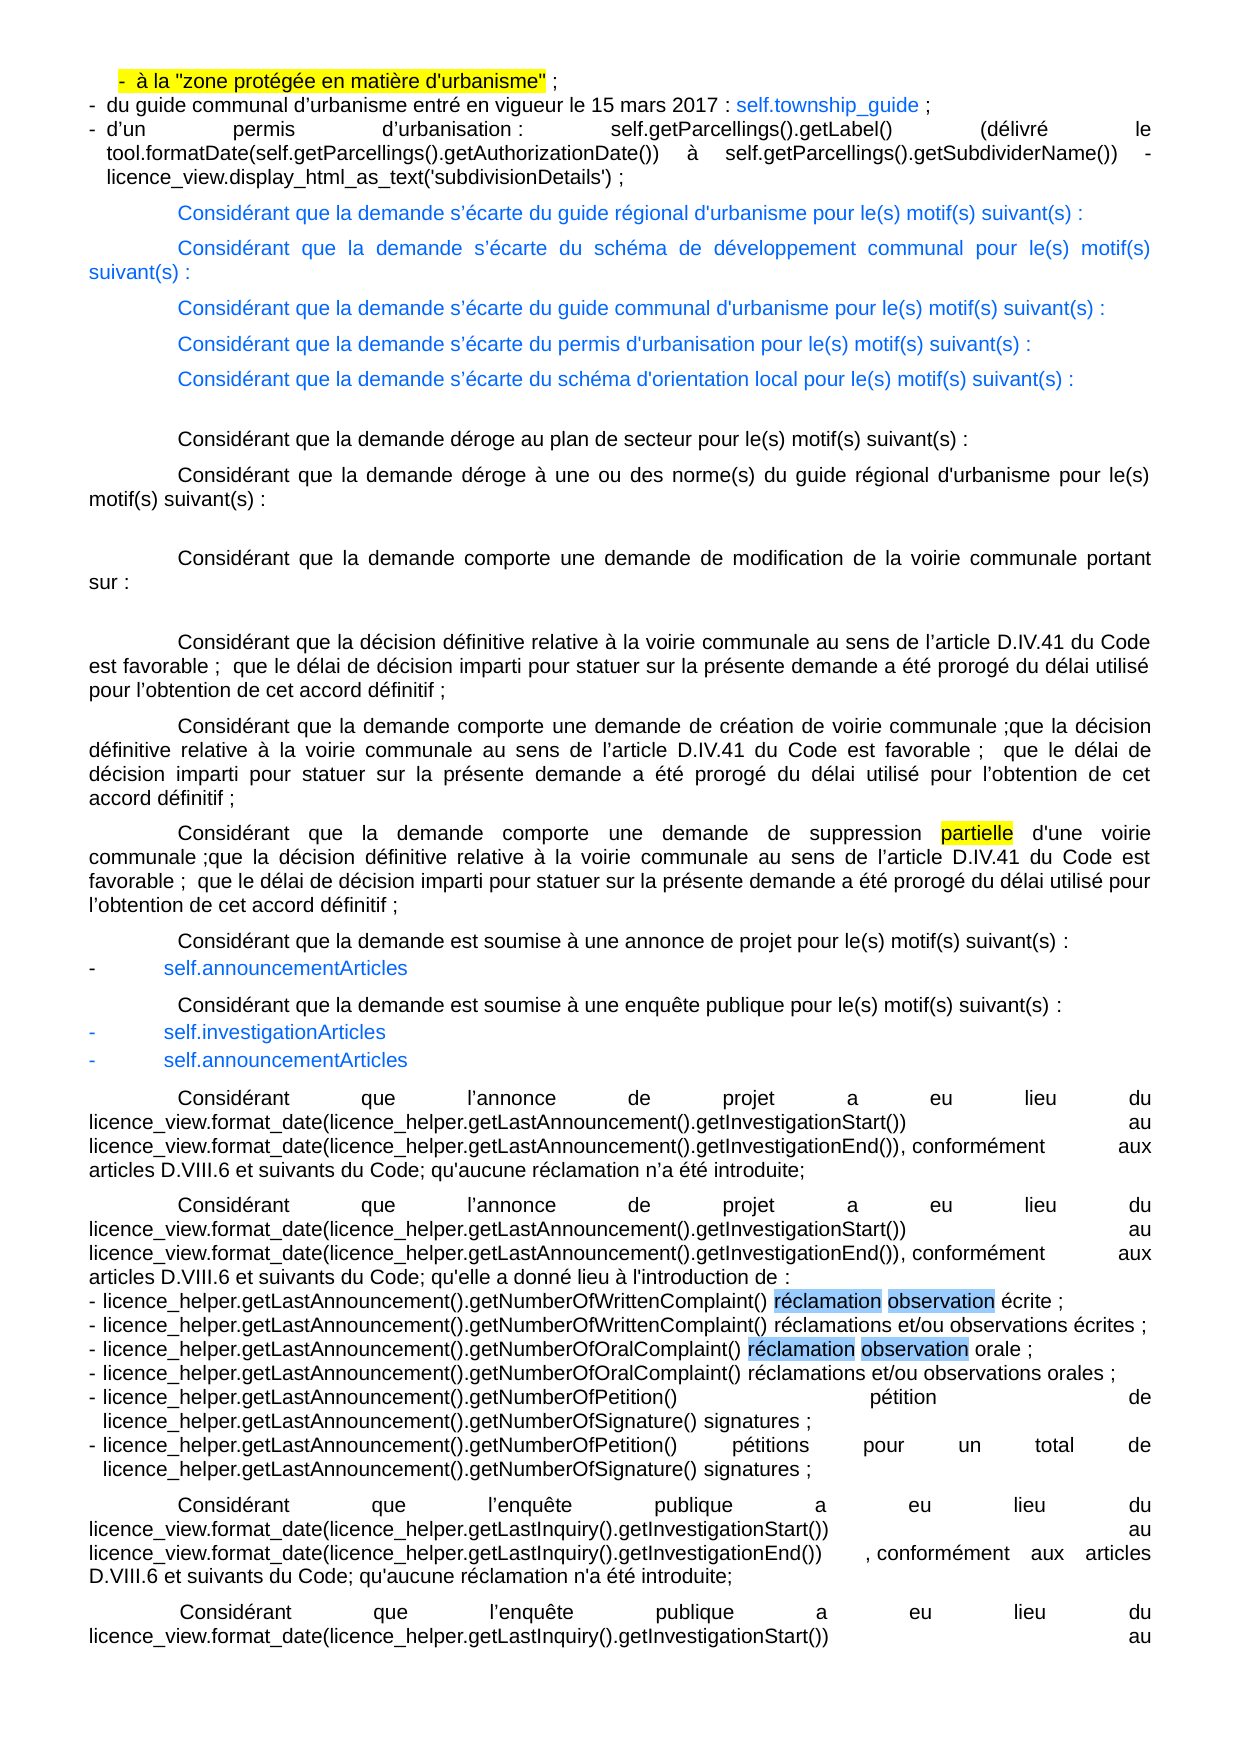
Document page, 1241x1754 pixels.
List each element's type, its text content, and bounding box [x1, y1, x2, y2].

text Considérant que la demande s’écarte du guide communal d'urbanisme pour le(s) motif(s) suivant(s) : [89, 296, 1152, 320]
text Considérant que la demande déroge au plan de secteur pour le(s) motif(s) suivant(s) : [89, 427, 1152, 451]
list self.investigationArticles [89, 1017, 1152, 1045]
text Considérant que la demande s’écarte du schéma d'orientation local pour le(s) motif(s) suivant(s) : [89, 367, 1152, 391]
text Considérant que la demande comporte une demande de suppression partielle d'une voirie communale ;que la décision définitive relative à la voirie communale au sens de l’article D.IV.41 du Code est favorable ; que le délai de décision imparti pour statuer sur la présente demande a été prorogé du délai utilisé pour l’obtention de cet accord définitif ; [89, 821, 1152, 917]
text Considérant que la demande s’écarte du schéma de développement communal pour le(s) motif(s) suivant(s) : [89, 236, 1152, 284]
text - licence_helper.getLastAnnouncement().getNumberOfWrittenComplaint() réclamations et/ou observations écrites ; [89, 1313, 1152, 1337]
text Considérant que l’annonce de projet a eu lieu du licence_view.format_date(licence_helper.getLastAnnouncement().getInvestigationStart()) au licence_view.format_date(licence_helper.getLastAnnouncement().getInvestigationEnd()), conformément aux articles D.VIII.6 et suivants du Code; qu'elle a donné lieu à l'introduction de : [89, 1193, 1152, 1289]
text Considérant que la demande s’écarte du guide régional d'urbanisme pour le(s) motif(s) suivant(s) : [89, 200, 1152, 224]
text Considérant que la décision définitive relative à la voirie communale au sens de l’article D.IV.41 du Code est favorable ; que le délai de décision imparti pour statuer sur la présente demande a été prorogé du délai utilisé pour l’obtention de cet accord définitif ; [89, 630, 1152, 702]
list - d’un permis d’urbanisation : self.getParcellings().getLabel() (délivré le tool.formatDate(self.getParcellings().getAuthorizationDate()) à self.getParcellings().getSubdividerName()) - licence_view.display_html_as_text('subdivisionDetails') ; [89, 117, 1152, 188]
text Considérant que la demande comporte une demande de modification de la voirie communale portant sur : [89, 546, 1152, 594]
text - licence_helper.getLastAnnouncement().getNumberOfPetition() pétitions pour un total de licence_helper.getLastAnnouncement().getNumberOfSignature() signatures ; [89, 1433, 1152, 1481]
text Considérant que l’annonce de projet a eu lieu du licence_view.format_date(licence_helper.getLastAnnouncement().getInvestigationStart()) au licence_view.format_date(licence_helper.getLastAnnouncement().getInvestigationEnd()), conformément aux articles D.VIII.6 et suivants du Code; qu'aucune réclamation n’a été introduite; [89, 1086, 1152, 1181]
text - licence_helper.getLastAnnouncement().getNumberOfOralComplaint() réclamation observation orale ; [89, 1337, 1152, 1361]
text - licence_helper.getLastAnnouncement().getNumberOfOralComplaint() réclamations et/ou observations orales ; [89, 1361, 1152, 1385]
list self.announcementArticles [89, 953, 1152, 981]
text Considérant que la demande est soumise à une annonce de projet pour le(s) motif(s) suivant(s) : [89, 929, 1152, 953]
text Considérant que la demande est soumise à une enquête publique pour le(s) motif(s) suivant(s) : [89, 993, 1152, 1017]
list - à la "zone protégée en matière d'urbanisme" ; [118, 69, 1152, 93]
text Considérant que la demande comporte une demande de création de voirie communale ;que la décision définitive relative à la voirie communale au sens de l’article D.IV.41 du Code est favorable ; que le délai de décision imparti pour statuer sur la présente demande a été prorogé du délai utilisé pour l’obtention de cet accord définitif ; [89, 714, 1152, 809]
text Considérant que l’enquête publique a eu lieu du licence_view.format_date(licence_helper.getLastInquiry().getInvestigationStart()) au licence_view.format_date(licence_helper.getLastInquiry().getInvestigationEnd()) , conformément aux articles D.VIII.6 et suivants du Code; qu'aucune réclamation n'a été introduite; [89, 1492, 1152, 1588]
text Considérant que la demande s’écarte du permis d'urbanisation pour le(s) motif(s) suivant(s) : [89, 331, 1152, 355]
text - licence_helper.getLastAnnouncement().getNumberOfPetition() pétition de licence_helper.getLastAnnouncement().getNumberOfSignature() signatures ; [89, 1385, 1152, 1433]
text Considérant que l’enquête publique a eu lieu du licence_view.format_date(licence_helper.getLastInquiry().getInvestigationStart()) au [89, 1600, 1152, 1648]
list self.announcementArticles [89, 1045, 1152, 1074]
text Considérant que la demande déroge à une ou des norme(s) du guide régional d'urbanisme pour le(s) motif(s) suivant(s) : [89, 463, 1152, 511]
text - licence_helper.getLastAnnouncement().getNumberOfWrittenComplaint() réclamation observation écrite ; [89, 1289, 1152, 1313]
list - du guide communal d’urbanisme entré en vigueur le 15 mars 2017 : self.township_guide ; [89, 93, 1152, 117]
